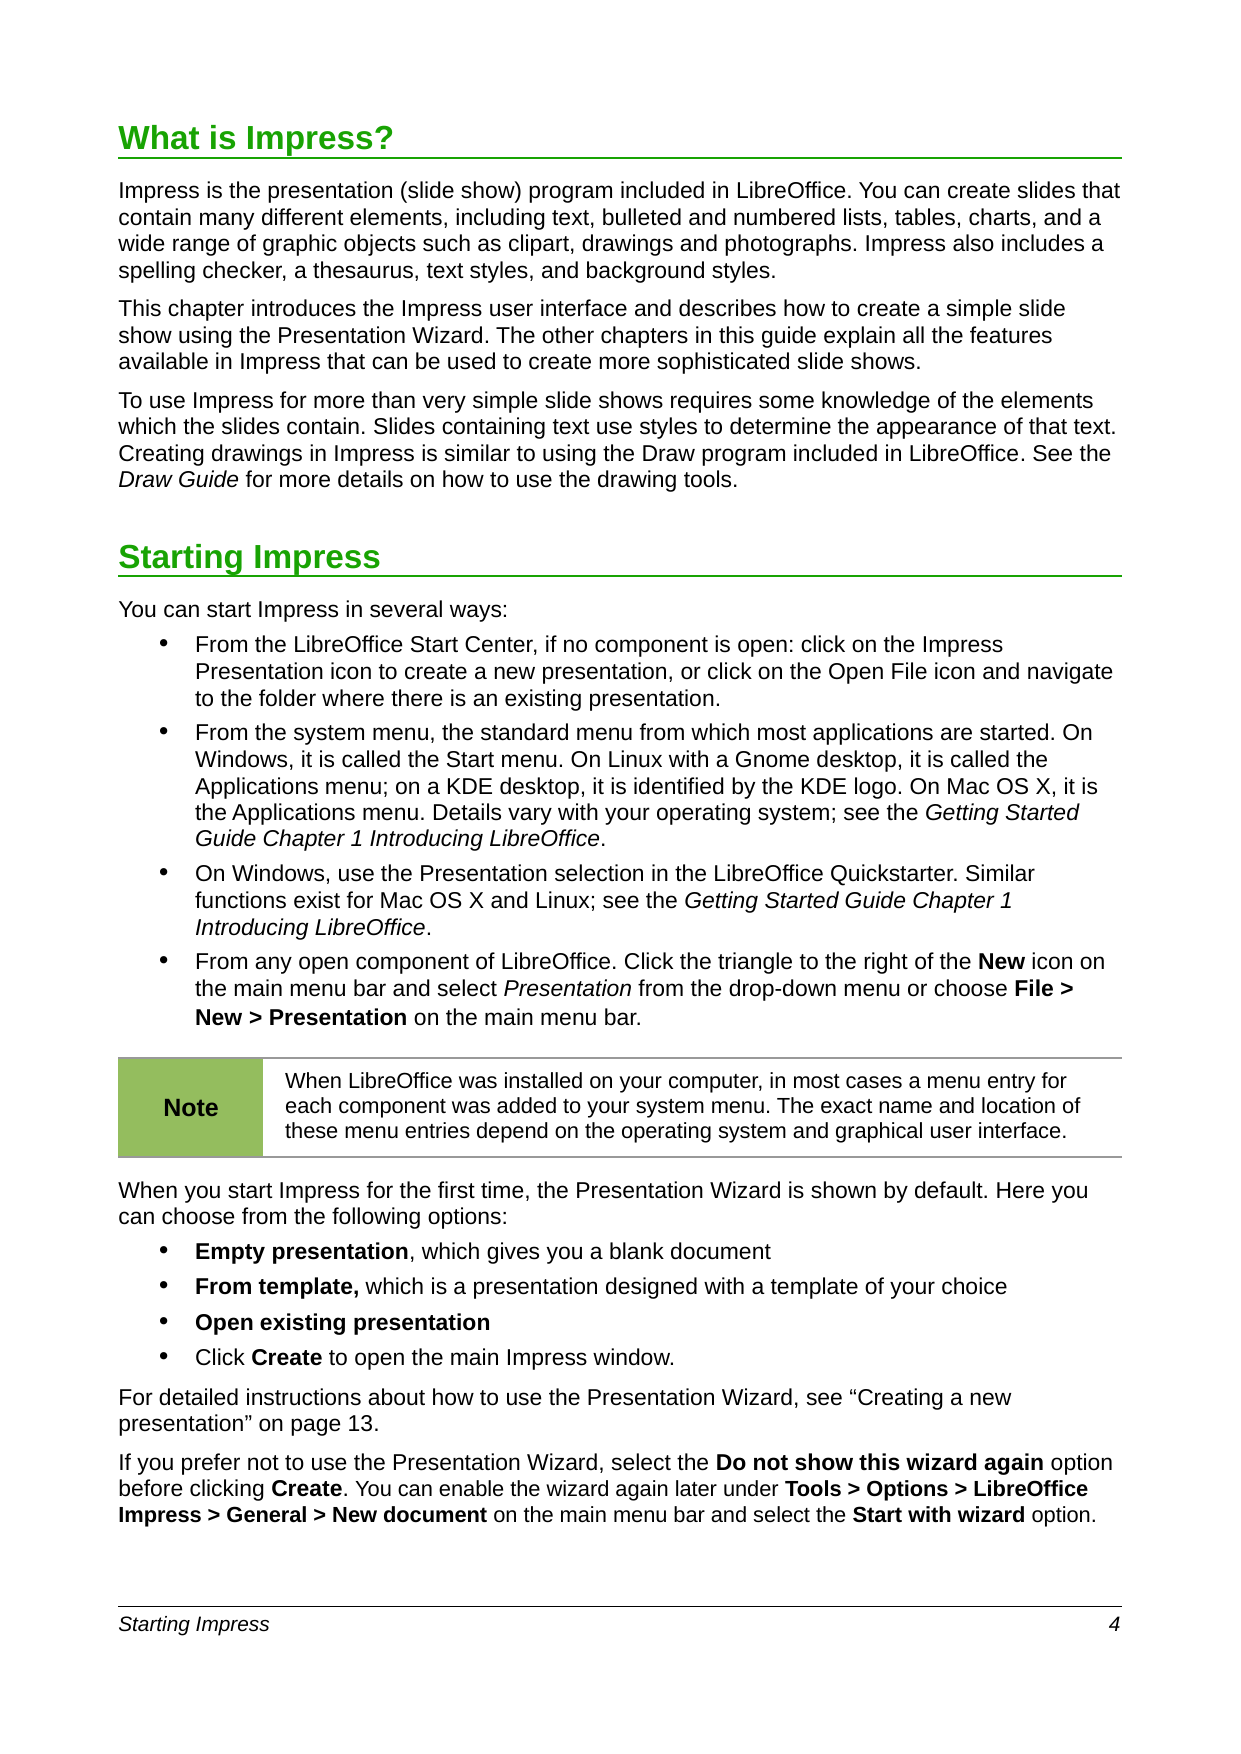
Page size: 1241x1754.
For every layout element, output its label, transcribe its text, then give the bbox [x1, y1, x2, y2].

list From any open component of LibreOffice. Click the triangle to the right of the New icon on the main menu bar and select Presentation from the drop-down menu or choose File > New > Presentation on the main menu bar. [156, 946, 1122, 1032]
text To use Impress for more than very simple slide shows requires some knowledge of the elements which the slides contain. Slides containing text use styles to determine the appearance of that text. Creating drawings in Impress is similar to using the Draw program included in LibreOffice. See the Draw Guide for more details on how to use the drawing tools. [118, 387, 1122, 492]
table_header When LibreOffice was installed on your computer, in most cases a menu entry for each component was added to your system menu. The exact name and location of these menu entries depend on the operating system and graphical user interface. [264, 1059, 1122, 1156]
text This chapter introduces the Impress user interface and describes how to create a simple slide show using the Presentation Wizard. The other chapters in this guide explain all the features available in Impress that can be used to create more sophisticated slide shows. [118, 295, 1122, 374]
text Impress is the presentation (slide show) program included in LibreOffice. You can create slides that contain many different elements, including text, bulleted and numbered lists, tables, charts, and a wide range of graphic objects such as clipart, drawings and photographs. Impress also includes a spelling checker, a thesaurus, text styles, and background styles. [118, 177, 1122, 283]
list Empty presentation, which gives you a blank document [156, 1236, 1122, 1265]
subtitle What is Impress? [118, 118, 1122, 157]
table_header Note [118, 1059, 263, 1156]
list You can start Impress in several ways: [118, 596, 1122, 622]
subtitle Starting Impress [118, 537, 1122, 575]
list On Windows, use the Presentation selection in the LibreOffice Quickstarter. Similar functions exist for Mac OS X and Linux; see the Getting Started Guide Chapter 1 Introducing LibreOffice. [156, 858, 1122, 940]
list From template, which is a presentation designed with a template of your choice [156, 1271, 1122, 1301]
list From the LibreOffice Start Center, if no component is open: click on the Impress Presentation icon to create a new presentation, or click on the Open File icon and navigate to the folder where there is an existing presentation. [156, 629, 1122, 711]
list Open existing presentation [156, 1307, 1122, 1336]
list When you start Impress for the first time, the Presentation Wizard is shown by default. Here you can choose from the following options: [118, 1177, 1122, 1229]
text If you prefer not to use the Presentation Wizard, select the Do not show this wizard again option before clicking Create. You can enable the wizard again later under Tools > Options > LibreOffice Impress > General > New document on the main menu bar and select the Start with wizard option. [118, 1449, 1122, 1527]
list Click Create to open the main Impress window. [156, 1342, 1122, 1371]
text For detailed instructions about how to use the Presentation Wizard, see “Creating a new presentation” on page 13. [118, 1384, 1122, 1437]
list From the system menu, the standard menu from which most applications are started. On Windows, it is called the Start menu. On Linux with a Gnome desktop, it is called the Applications menu; on a KDE desktop, it is identified by the KDE logo. On Mac OS X, it is the Applications menu. Details vary with your operating system; see the Getting Started Guide Chapter 1 Introducing LibreOffice. [156, 717, 1122, 852]
